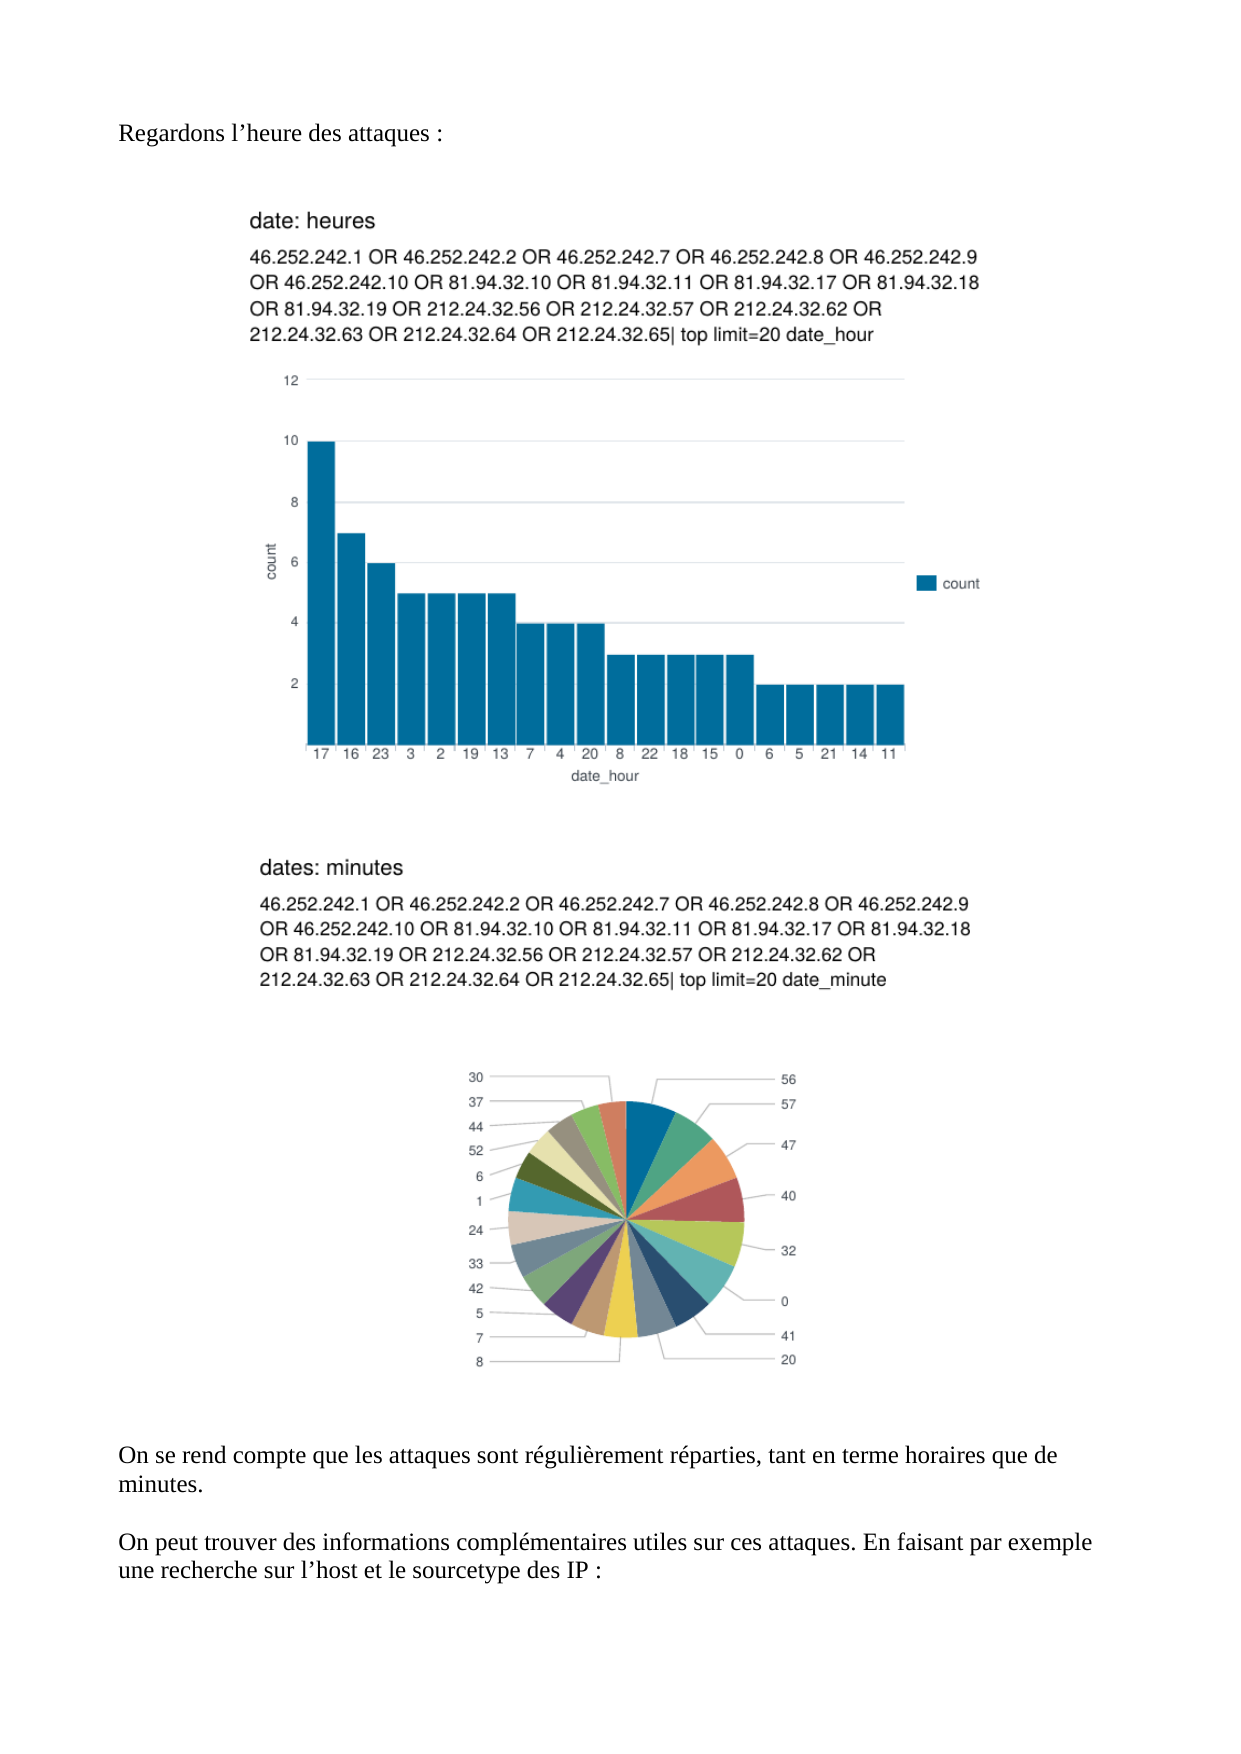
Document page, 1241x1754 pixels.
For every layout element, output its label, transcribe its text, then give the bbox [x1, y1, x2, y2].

text On peut trouver des informations complémentaires utiles sur ces attaques. En faisant par exemple une recherche sur l’host et le sourcetype des IP : [118, 1527, 1122, 1584]
picture [255, 849, 985, 1374]
text On se rend compte que les attaques sont régulièrement réparties, tant en terme horaires que de minutes. [118, 1441, 1122, 1498]
picture [237, 204, 1003, 792]
text Regardons l’heure des attaques : [118, 118, 1122, 147]
